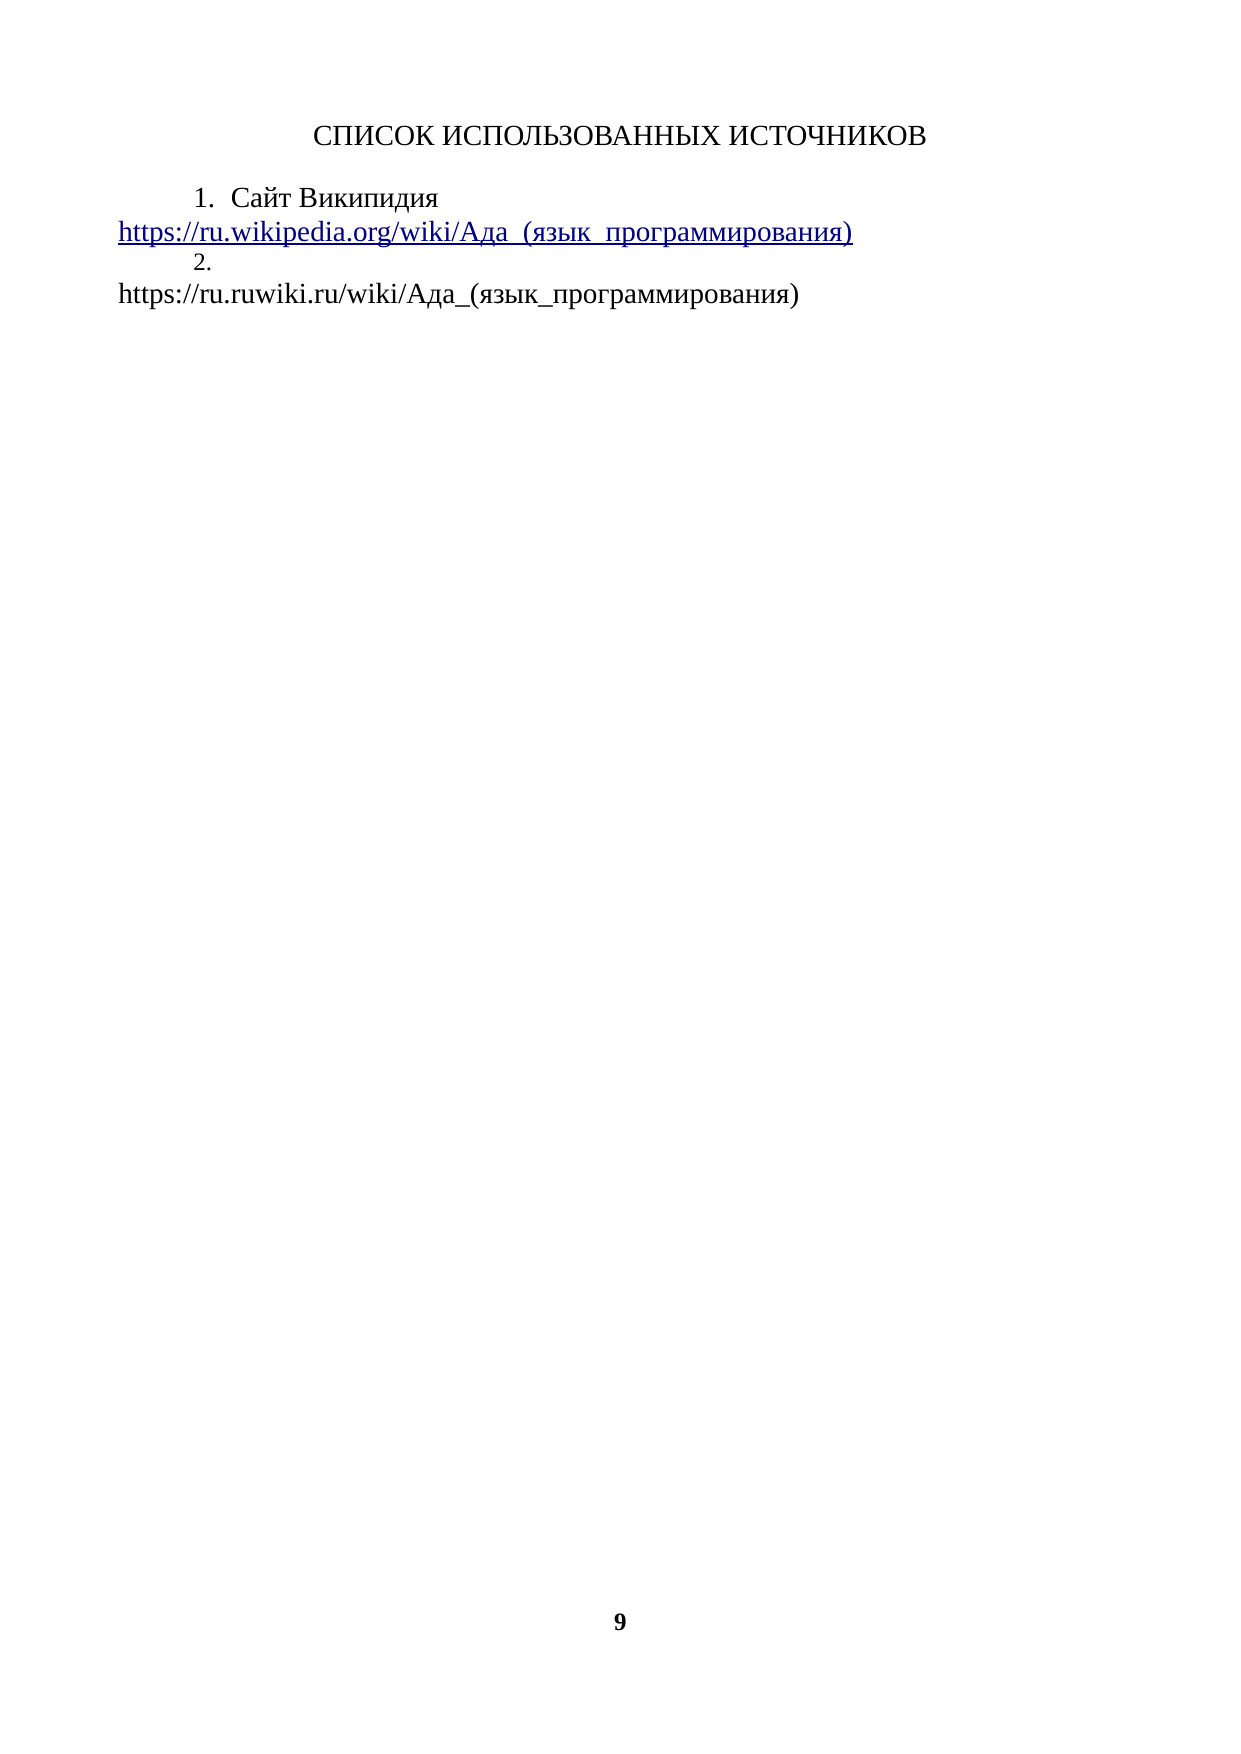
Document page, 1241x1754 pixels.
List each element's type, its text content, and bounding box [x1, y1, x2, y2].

text https://ru.ruwiki.ru/wiki/Ада_(язык_программирования) [118, 276, 1122, 310]
subtitle Список использованных источников [118, 118, 1122, 152]
text https://ru.wikipedia.org/wiki/Ада_(язык_программирования) [118, 214, 1122, 247]
list Сайт Википидия [193, 180, 1122, 214]
